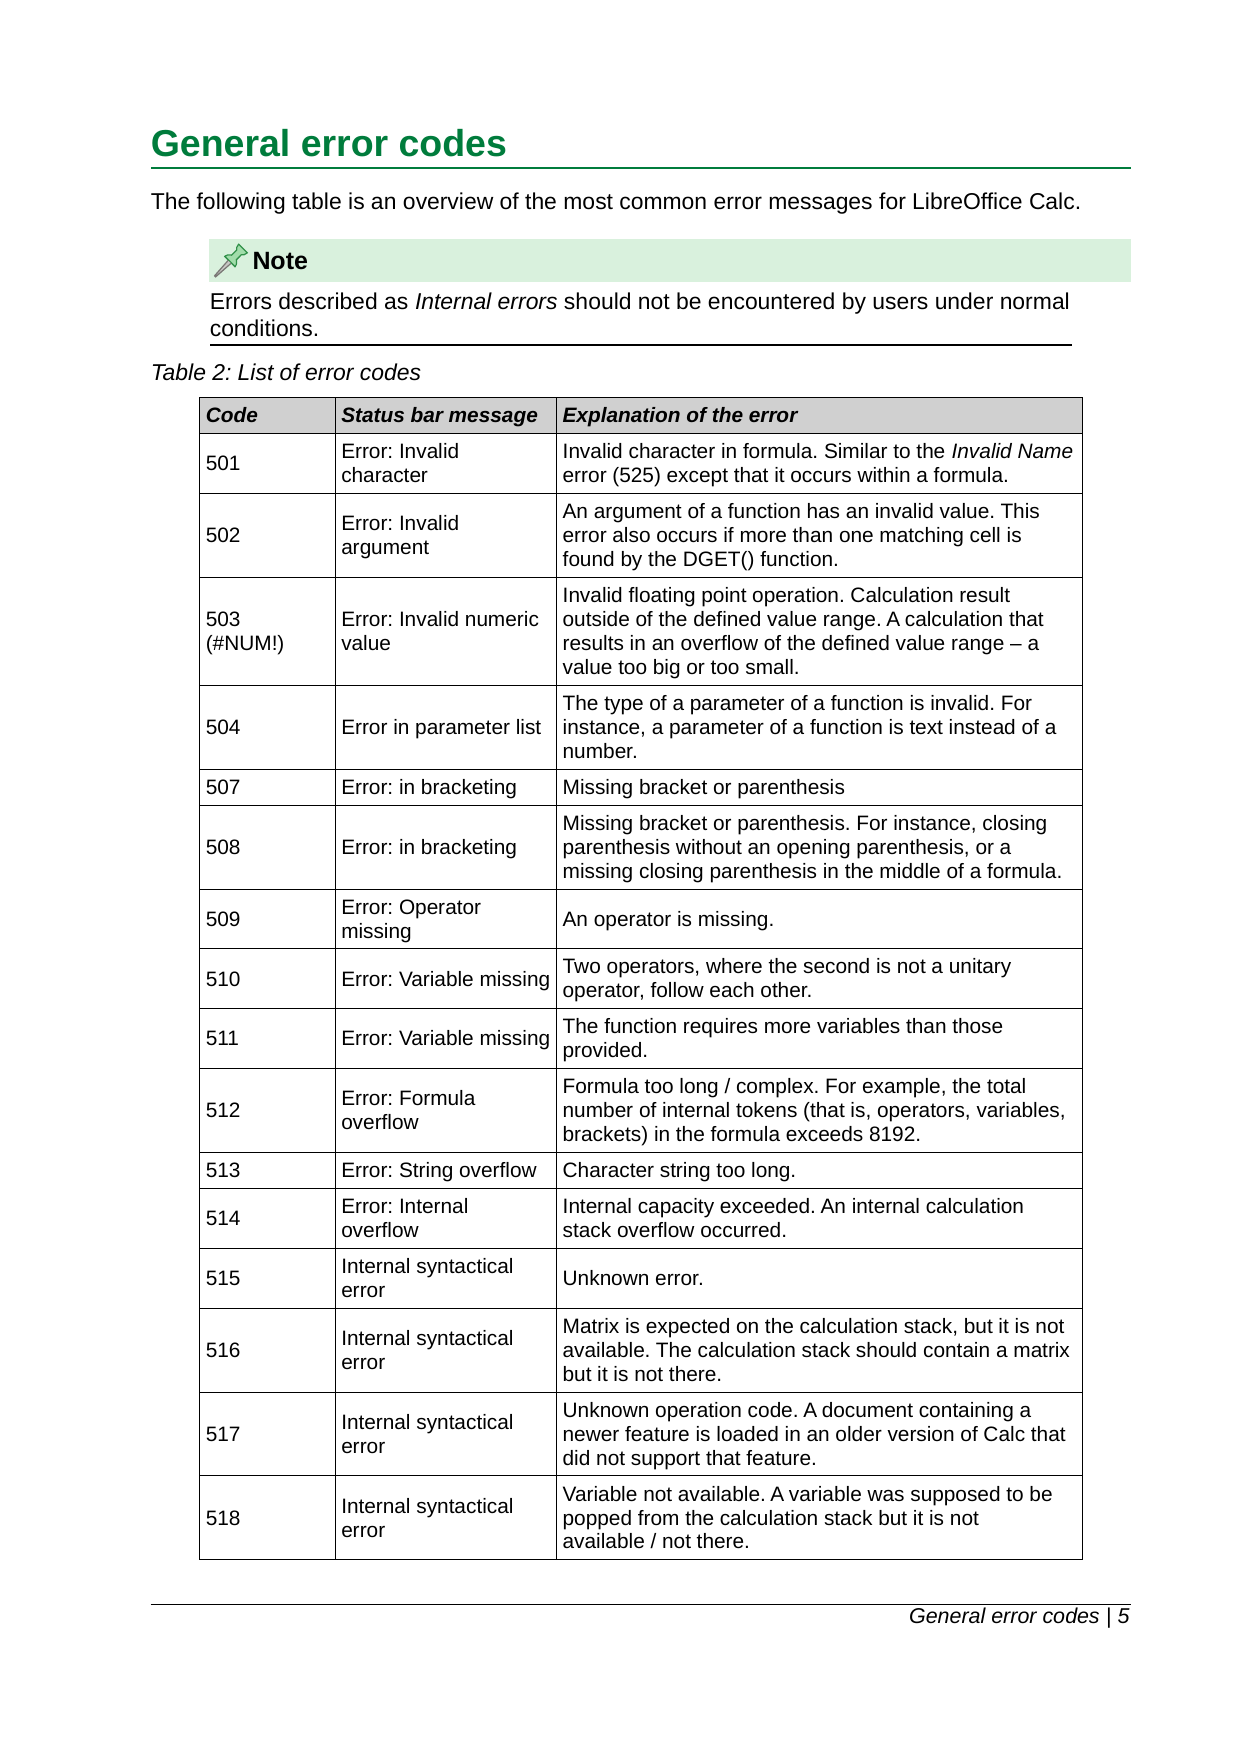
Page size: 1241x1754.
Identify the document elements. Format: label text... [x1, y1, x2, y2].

table_cell Error: Operator missing [336, 890, 556, 948]
subtitle General error codes [151, 121, 1131, 167]
table_cell 508 [200, 806, 335, 888]
table_cell 502 [200, 494, 335, 577]
table_cell Error: Variable missing [336, 1009, 556, 1068]
table_cell Error: String overflow [336, 1153, 556, 1188]
table_header Code [200, 398, 335, 433]
table_cell Error: Invalid character [336, 434, 556, 493]
table_cell An argument of a function has an invalid value. This error also occurs if more than one matching cell is found by the DGET() function. [557, 494, 1082, 577]
table_header Explanation of the error [557, 398, 1082, 433]
table_cell Variable not available. A variable was supposed to be popped from the calculation stack but it is not available / not there. [557, 1476, 1082, 1559]
table_cell Internal syntactical error [336, 1249, 556, 1308]
table_cell Formula too long / complex. For example, the total number of internal tokens (that is, operators, variables, brackets) in the formula exceeds 8192. [557, 1069, 1082, 1152]
table_cell Internal syntactical error [336, 1309, 556, 1392]
table_cell The type of a parameter of a function is invalid. For instance, a parameter of a function is text instead of a number. [557, 686, 1082, 769]
table_cell Error: in bracketing [336, 806, 556, 888]
table_cell An operator is missing. [557, 890, 1082, 948]
table_cell 504 [200, 686, 335, 769]
table_cell 512 [200, 1069, 335, 1152]
table_cell 513 [200, 1153, 335, 1188]
table_cell 509 [200, 890, 335, 948]
table_cell Internal capacity exceeded. An internal calculation stack overflow occurred. [557, 1189, 1082, 1248]
table_cell Matrix is expected on the calculation stack, but it is not available. The calculation stack should contain a matrix but it is not there. [557, 1309, 1082, 1392]
table_cell Missing bracket or parenthesis. For instance, closing parenthesis without an opening parenthesis, or a missing closing parenthesis in the middle of a formula. [557, 806, 1082, 888]
table_cell 511 [200, 1009, 335, 1068]
text Errors described as Internal errors should not be encountered by users under normal conditions. [209, 288, 1072, 346]
table_cell Character string too long. [557, 1153, 1082, 1188]
table_cell ‍507 [200, 770, 335, 804]
table_cell Error: Formula overflow [336, 1069, 556, 1152]
table_cell 518 [200, 1476, 335, 1559]
text Table 2: List of error codes [151, 358, 1131, 385]
table_cell Error in parameter list [336, 686, 556, 769]
table_header Status bar message [336, 398, 556, 433]
table_cell 501 [200, 434, 335, 493]
table_cell 514 [200, 1189, 335, 1248]
table_cell 510 [200, 949, 335, 1008]
table_cell Error: Invalid numeric value [336, 578, 556, 685]
table_cell Invalid character in formula. Similar to the Invalid Name error (525) except that it occurs within a formula. [557, 434, 1082, 493]
table_cell 516 [200, 1309, 335, 1392]
table_cell The function requires more variables than those provided. [557, 1009, 1082, 1068]
table_cell 515 [200, 1249, 335, 1308]
table_cell 517 [200, 1393, 335, 1475]
table_cell 503 (#NUM!) [200, 578, 335, 685]
table_cell Internal syntactical error [336, 1393, 556, 1475]
table_cell Unknown error. [557, 1249, 1082, 1308]
table_cell Internal syntactical error [336, 1476, 556, 1559]
table_cell Error: Variable missing [336, 949, 556, 1008]
subtitle Note [209, 239, 1131, 282]
table_cell Error: in bracketing [336, 770, 556, 804]
table_cell Invalid floating point operation. Calculation result outside of the defined value range. A calculation that results in an overflow of the defined value range – a value too big or too small. [557, 578, 1082, 685]
table_cell Two operators, where the second is not a unitary operator, follow each other. [557, 949, 1082, 1008]
table_cell Unknown operation code. A document containing a newer feature is loaded in an older version of Calc that did not support that feature. [557, 1393, 1082, 1475]
table_cell Error: Invalid argument [336, 494, 556, 577]
text The following table is an overview of the most common error messages for LibreOffice Calc. [151, 188, 1131, 214]
table_cell Missing bracket or parenthesis [557, 770, 1082, 804]
table_cell Error: Internal overflow [336, 1189, 556, 1248]
